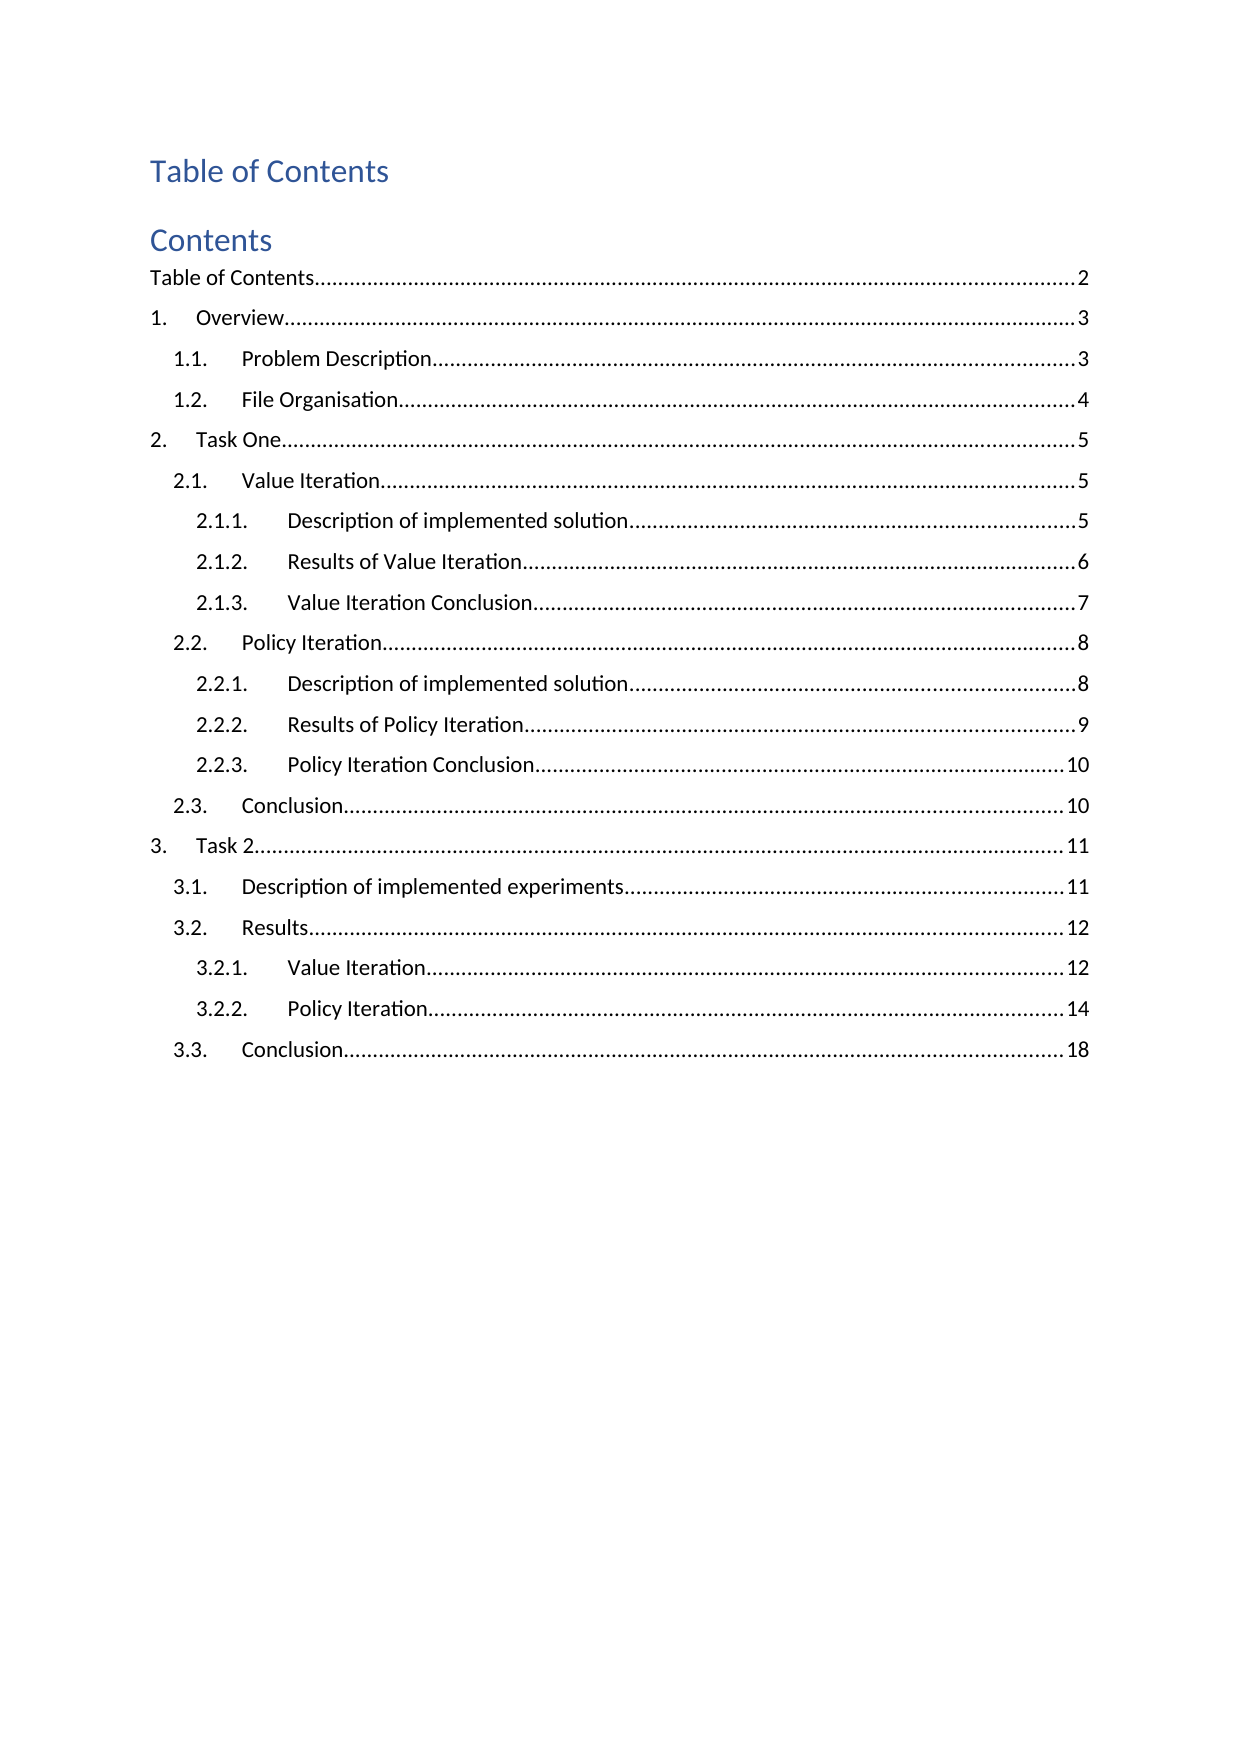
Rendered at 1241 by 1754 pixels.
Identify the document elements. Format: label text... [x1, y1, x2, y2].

text 3.3. Conclusion 18 [173, 1035, 1090, 1063]
text Table of Contents 2 [150, 263, 1090, 291]
text Contents [150, 219, 1090, 260]
text 2.2. Policy Iteration 8 [173, 628, 1090, 657]
text 2.1.1. Description of implemented solution 5 [196, 507, 1090, 535]
text 2.2.3. Policy Iteration Conclusion 10 [196, 750, 1090, 778]
text 1.2. File Organisation 4 [173, 385, 1090, 413]
text 3.1. Description of implemented experiments 11 [173, 872, 1090, 900]
text 1. Overview 3 [150, 303, 1090, 332]
text 3.2.1. Value Iteration 12 [196, 953, 1090, 982]
subtitle Table of Contents [150, 150, 1090, 191]
text 2. Task One 5 [150, 425, 1090, 453]
text 1.1. Problem Description 3 [173, 344, 1090, 372]
text 3.2. Results 12 [173, 913, 1090, 941]
text 2.3. Conclusion 10 [173, 791, 1090, 819]
text 3.2.2. Policy Iteration 14 [196, 994, 1090, 1022]
text 2.2.2. Results of Policy Iteration 9 [196, 710, 1090, 738]
text 2.2.1. Description of implemented solution 8 [196, 669, 1090, 697]
text 2.1.2. Results of Value Iteration 6 [196, 547, 1090, 575]
text 3. Task 2 11 [150, 832, 1090, 860]
text 2.1. Value Iteration 5 [173, 466, 1090, 494]
text 2.1.3. Value Iteration Conclusion 7 [196, 588, 1090, 616]
